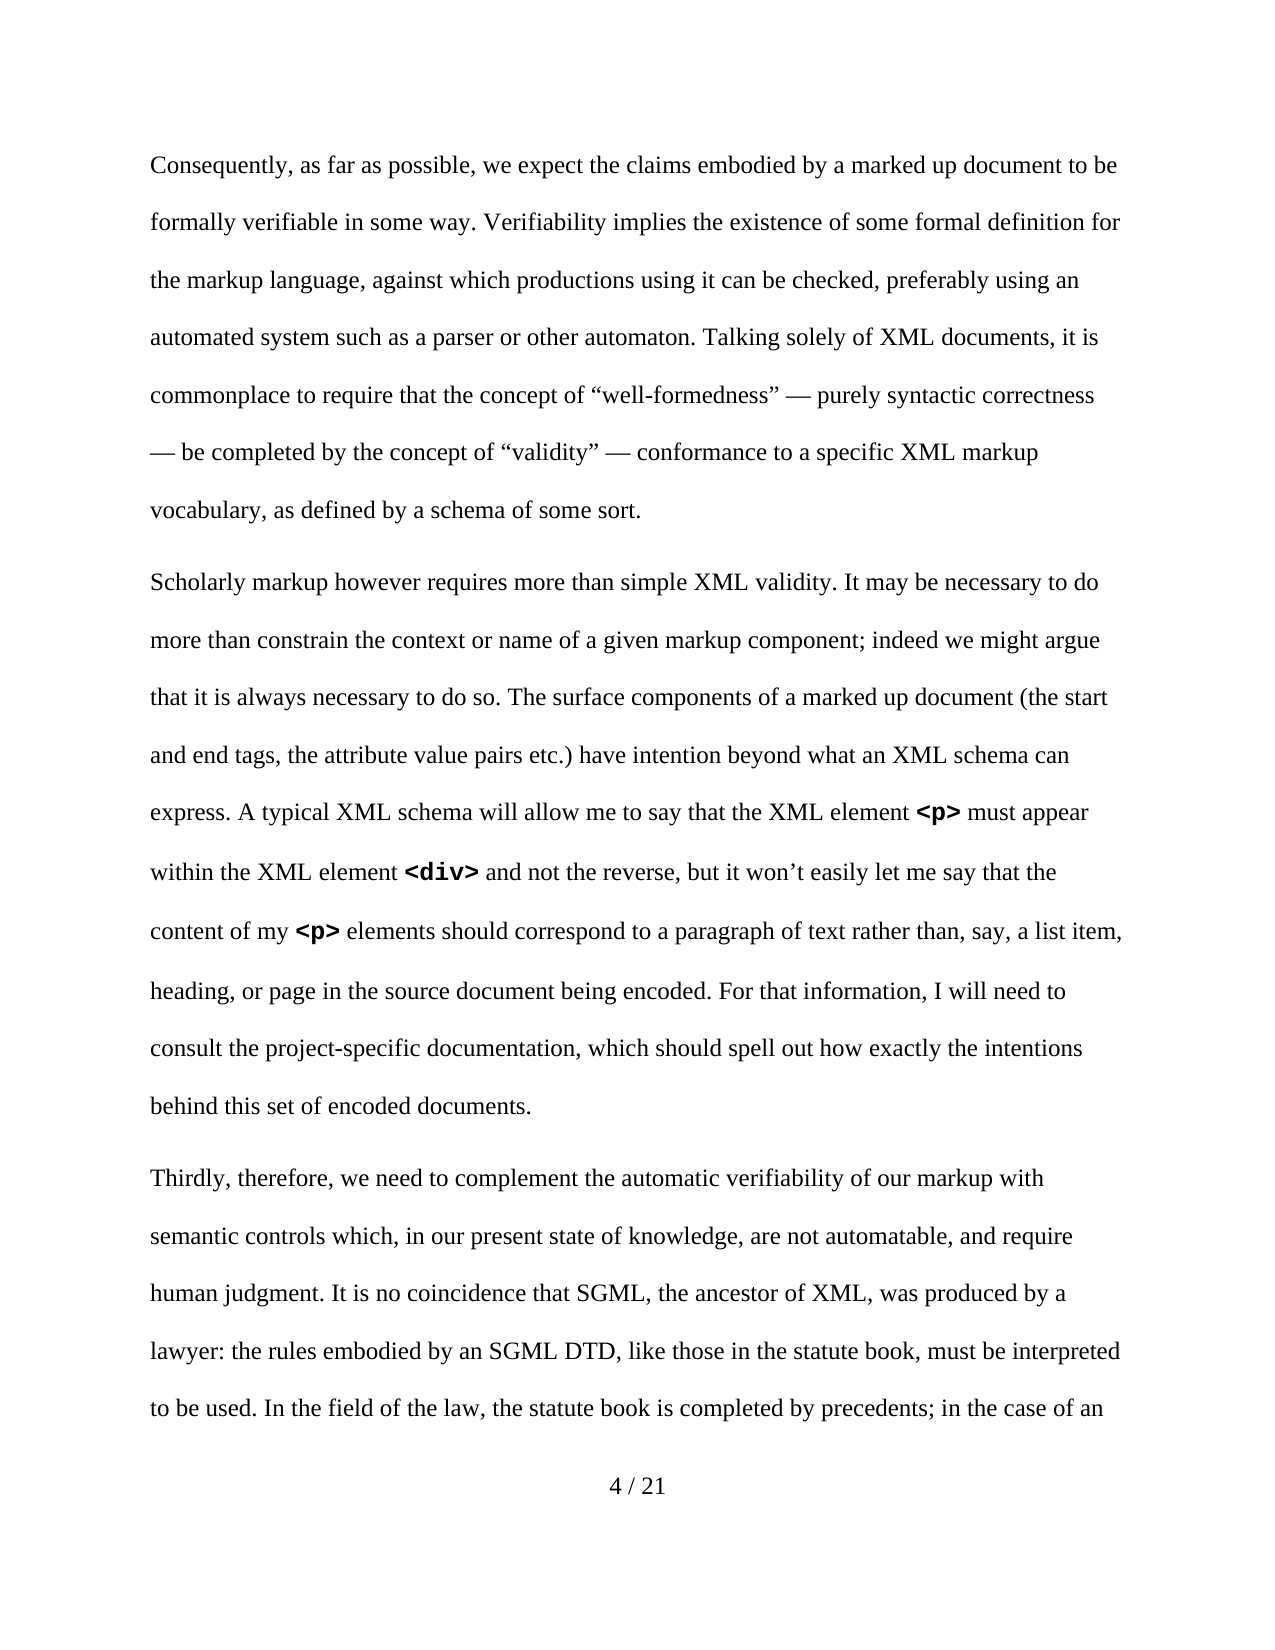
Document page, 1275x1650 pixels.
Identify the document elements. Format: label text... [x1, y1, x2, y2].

text Scholarly markup however requires more than simple XML validity. It may be necessary to do more than constrain the context or name of a given markup component; indeed we might argue that it is always necessary to do so. The surface components of a marked up document (the start and end tags, the attribute value pairs etc.) have intention beyond what an XML schema can express. A typical XML schema will allow me to say that the XML element <p> must appear within the XML element <div> and not the reverse, but it won’t easily let me say that the content of my <p> elements should correspond to a paragraph of text rather than, say, a list item, heading, or page in the source document being encoded. For that information, I will need to consult the project-specific documentation, which should spell out how exactly the intentions behind this set of encoded documents. [150, 567, 1125, 1120]
text Consequently, as far as possible, we expect the claims embodied by a marked up document to be formally verifiable in some way. Verifiability implies the existence of some formal definition for the markup language, against which productions using it can be checked, preferably using an automated system such as a parser or other automaton. Talking solely of XML documents, it is commonplace to require that the concept of “well-formedness” — purely syntactic correctness — be completed by the concept of “validity” — conformance to a specific XML markup vocabulary, as defined by a schema of some sort. [150, 150, 1125, 524]
text Thirdly, therefore, we need to complement the automatic verifiability of our markup with semantic controls which, in our present state of knowledge, are not automatable, and require human judgment. It is no coincidence that SGML, the ancestor of XML, was produced by a lawyer: the rules embodied by an SGML DTD, like those in the statute book, must be interpreted to be used. In the field of the law, the statute book is completed by precedents; in the case of an [150, 1163, 1125, 1422]
